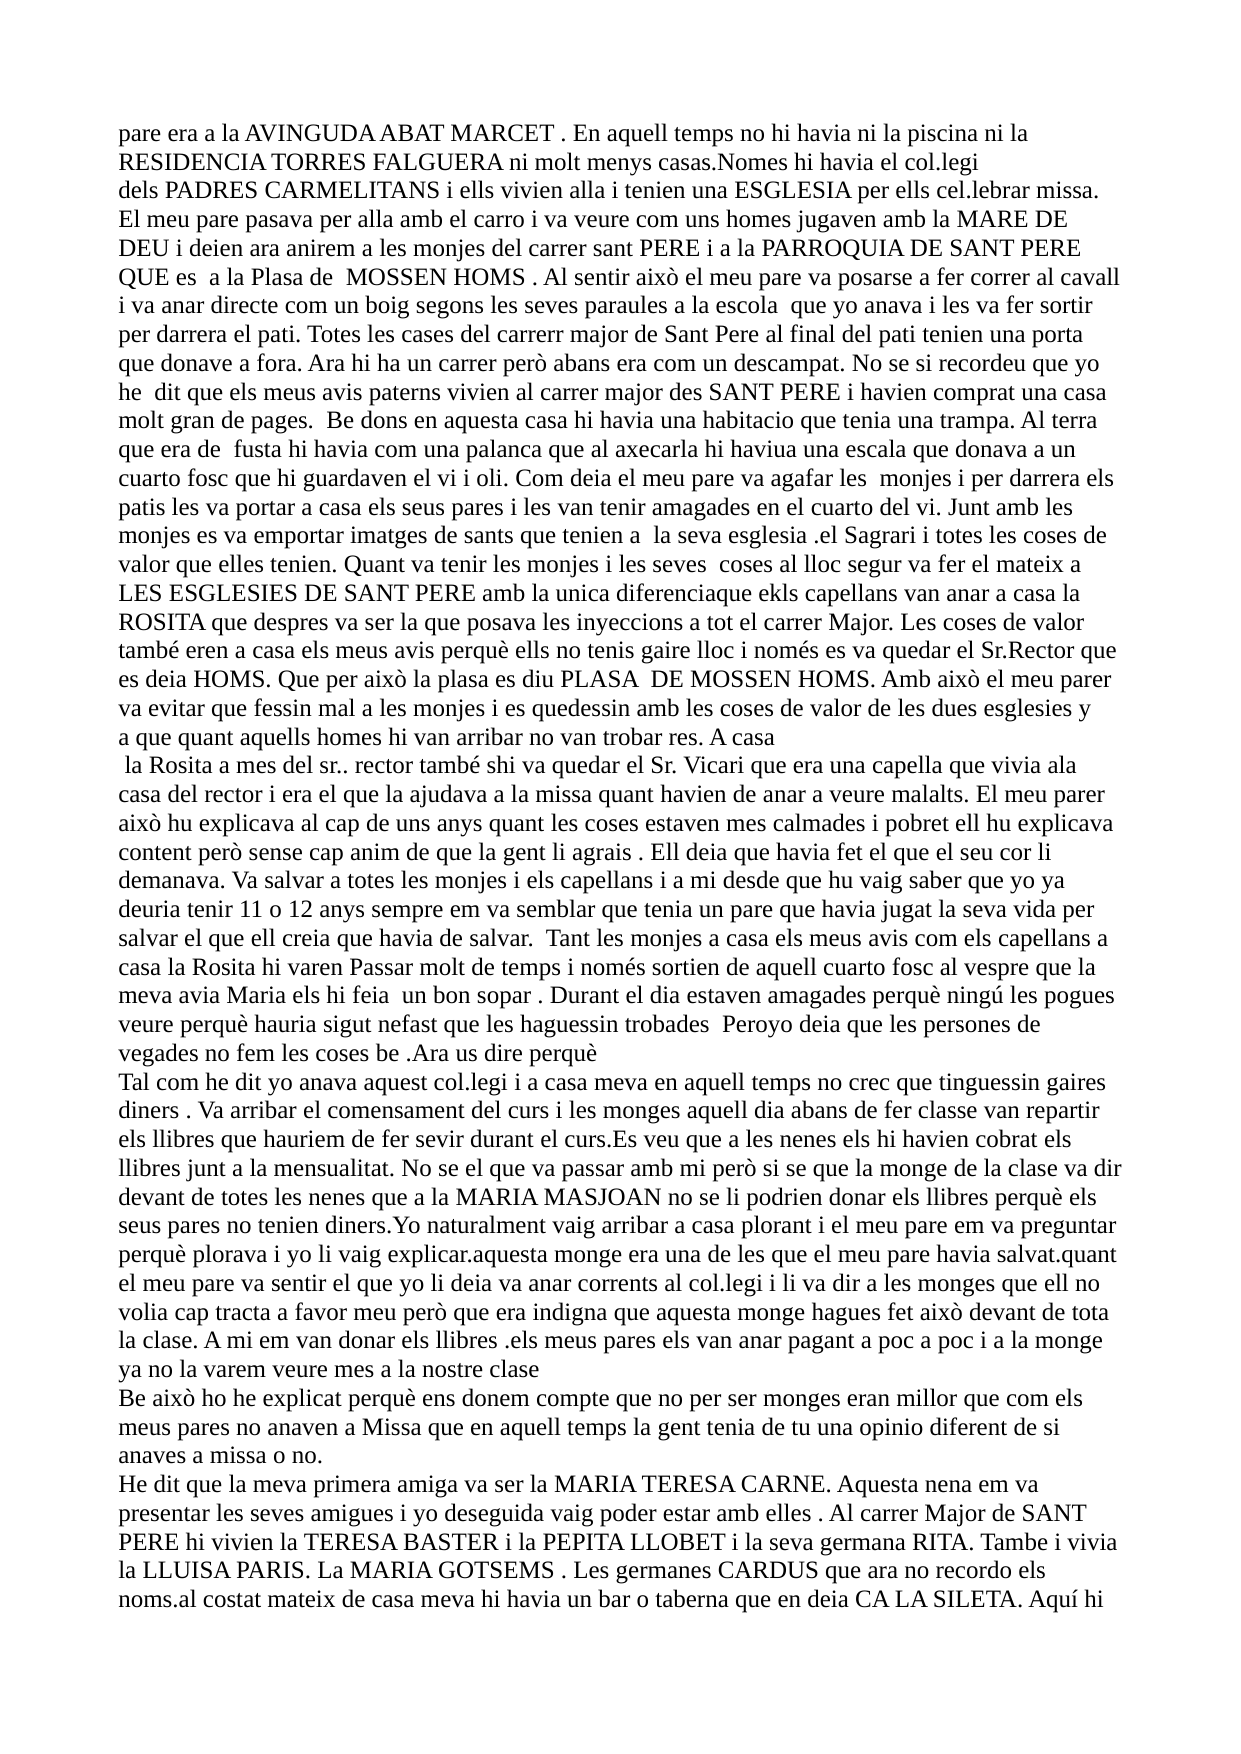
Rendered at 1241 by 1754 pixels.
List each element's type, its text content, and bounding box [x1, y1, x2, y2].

text a que quant aquells homes hi van arribar no van trobar res. A casa [118, 722, 1122, 751]
text Be això ho he explicat perquè ens donem compte que no per ser monges eran millor que com els meus pares no anaven a Missa que en aquell temps la gent tenia de tu una opinio diferent de si anaves a missa o no. [118, 1383, 1122, 1469]
text pare era a la AVINGUDA ABAT MARCET . En aquell temps no hi havia ni la piscina ni la RESIDENCIA TORRES FALGUERA ni molt menys casas.Nomes hi havia el col.legi [118, 118, 1122, 176]
text dels PADRES CARMELITANS i ells vivien alla i tenien una ESGLESIA per ells cel.lebrar missa. El meu pare pasava per alla amb el carro i va veure com uns homes jugaven amb la MARE DE DEU i deien ara anirem a les monjes del carrer sant PERE i a la PARROQUIA DE SANT PERE QUE es a la Plasa de MOSSEN HOMS . Al sentir això el meu pare va posarse a fer correr al cavall i va anar directe com un boig segons les seves paraules a la escola que yo anava i les va fer sortir per darrera el pati. Totes les cases del carrerr major de Sant Pere al final del pati tenien una porta que donave a fora. Ara hi ha un carrer però abans era com un descampat. No se si recordeu que yo he dit que els meus avis paterns vivien al carrer major des SANT PERE i havien comprat una casa molt gran de pages. Be dons en aquesta casa hi havia una habitacio que tenia una trampa. Al terra que era de fusta hi havia com una palanca que al axecarla hi haviua una escala que donava a un cuarto fosc que hi guardaven el vi i oli. Com deia el meu pare va agafar les monjes i per darrera els patis les va portar a casa els seus pares i les van tenir amagades en el cuarto del vi. Junt amb les monjes es va emportar imatges de sants que tenien a la seva esglesia .el Sagrari i totes les coses de valor que elles tenien. Quant va tenir les monjes i les seves coses al lloc segur va fer el mateix a LES ESGLESIES DE SANT PERE amb la unica diferenciaque ekls capellans van anar a casa la ROSITA que despres va ser la que posava les inyeccions a tot el carrer Major. Les coses de valor també eren a casa els meus avis perquè ells no tenis gaire lloc i només es va quedar el Sr.Rector que es deia HOMS. Que per això la plasa es diu PLASA DE MOSSEN HOMS. Amb això el meu parer va evitar que fessin mal a les monjes i es quedessin amb les coses de valor de les dues esglesies y [118, 176, 1122, 722]
text la Rosita a mes del sr.. rector també shi va quedar el Sr. Vicari que era una capella que vivia ala casa del rector i era el que la ajudava a la missa quant havien de anar a veure malalts. El meu parer això hu explicava al cap de uns anys quant les coses estaven mes calmades i pobret ell hu explicava content però sense cap anim de que la gent li agrais . Ell deia que havia fet el que el seu cor li demanava. Va salvar a totes les monjes i els capellans i a mi desde que hu vaig saber que yo ya deuria tenir 11 o 12 anys sempre em va semblar que tenia un pare que havia jugat la seva vida per salvar el que ell creia que havia de salvar. Tant les monjes a casa els meus avis com els capellans a casa la Rosita hi varen Passar molt de temps i només sortien de aquell cuarto fosc al vespre que la meva avia Maria els hi feia un bon sopar . Durant el dia estaven amagades perquè ningú les pogues veure perquè hauria sigut nefast que les haguessin trobades Peroyo deia que les persones de vegades no fem les coses be .Ara us dire perquè [118, 751, 1122, 1067]
text Tal com he dit yo anava aquest col.legi i a casa meva en aquell temps no crec que tinguessin gaires diners . Va arribar el comensament del curs i les monges aquell dia abans de fer classe van repartir els llibres que hauriem de fer sevir durant el curs.Es veu que a les nenes els hi havien cobrat els llibres junt a la mensualitat. No se el que va passar amb mi però si se que la monge de la clase va dir devant de totes les nenes que a la MARIA MASJOAN no se li podrien donar els llibres perquè els seus pares no tenien diners.Yo naturalment vaig arribar a casa plorant i el meu pare em va preguntar perquè plorava i yo li vaig explicar.aquesta monge era una de les que el meu pare havia salvat.quant el meu pare va sentir el que yo li deia va anar corrents al col.legi i li va dir a les monges que ell no volia cap tracta a favor meu però que era indigna que aquesta monge hagues fet això devant de tota la clase. A mi em van donar els llibres .els meus pares els van anar pagant a poc a poc i a la monge ya no la varem veure mes a la nostre clase [118, 1067, 1122, 1383]
text He dit que la meva primera amiga va ser la MARIA TERESA CARNE. Aquesta nena em va presentar les seves amigues i yo deseguida vaig poder estar amb elles . Al carrer Major de SANT PERE hi vivien la TERESA BASTER i la PEPITA LLOBET i la seva germana RITA. Tambe i vivia la LLUISA PARIS. La MARIA GOTSEMS . Les germanes CARDUS que ara no recordo els noms.al costat mateix de casa meva hi havia un bar o taberna que en deia CA LA SILETA. Aquí hi [118, 1469, 1122, 1613]
